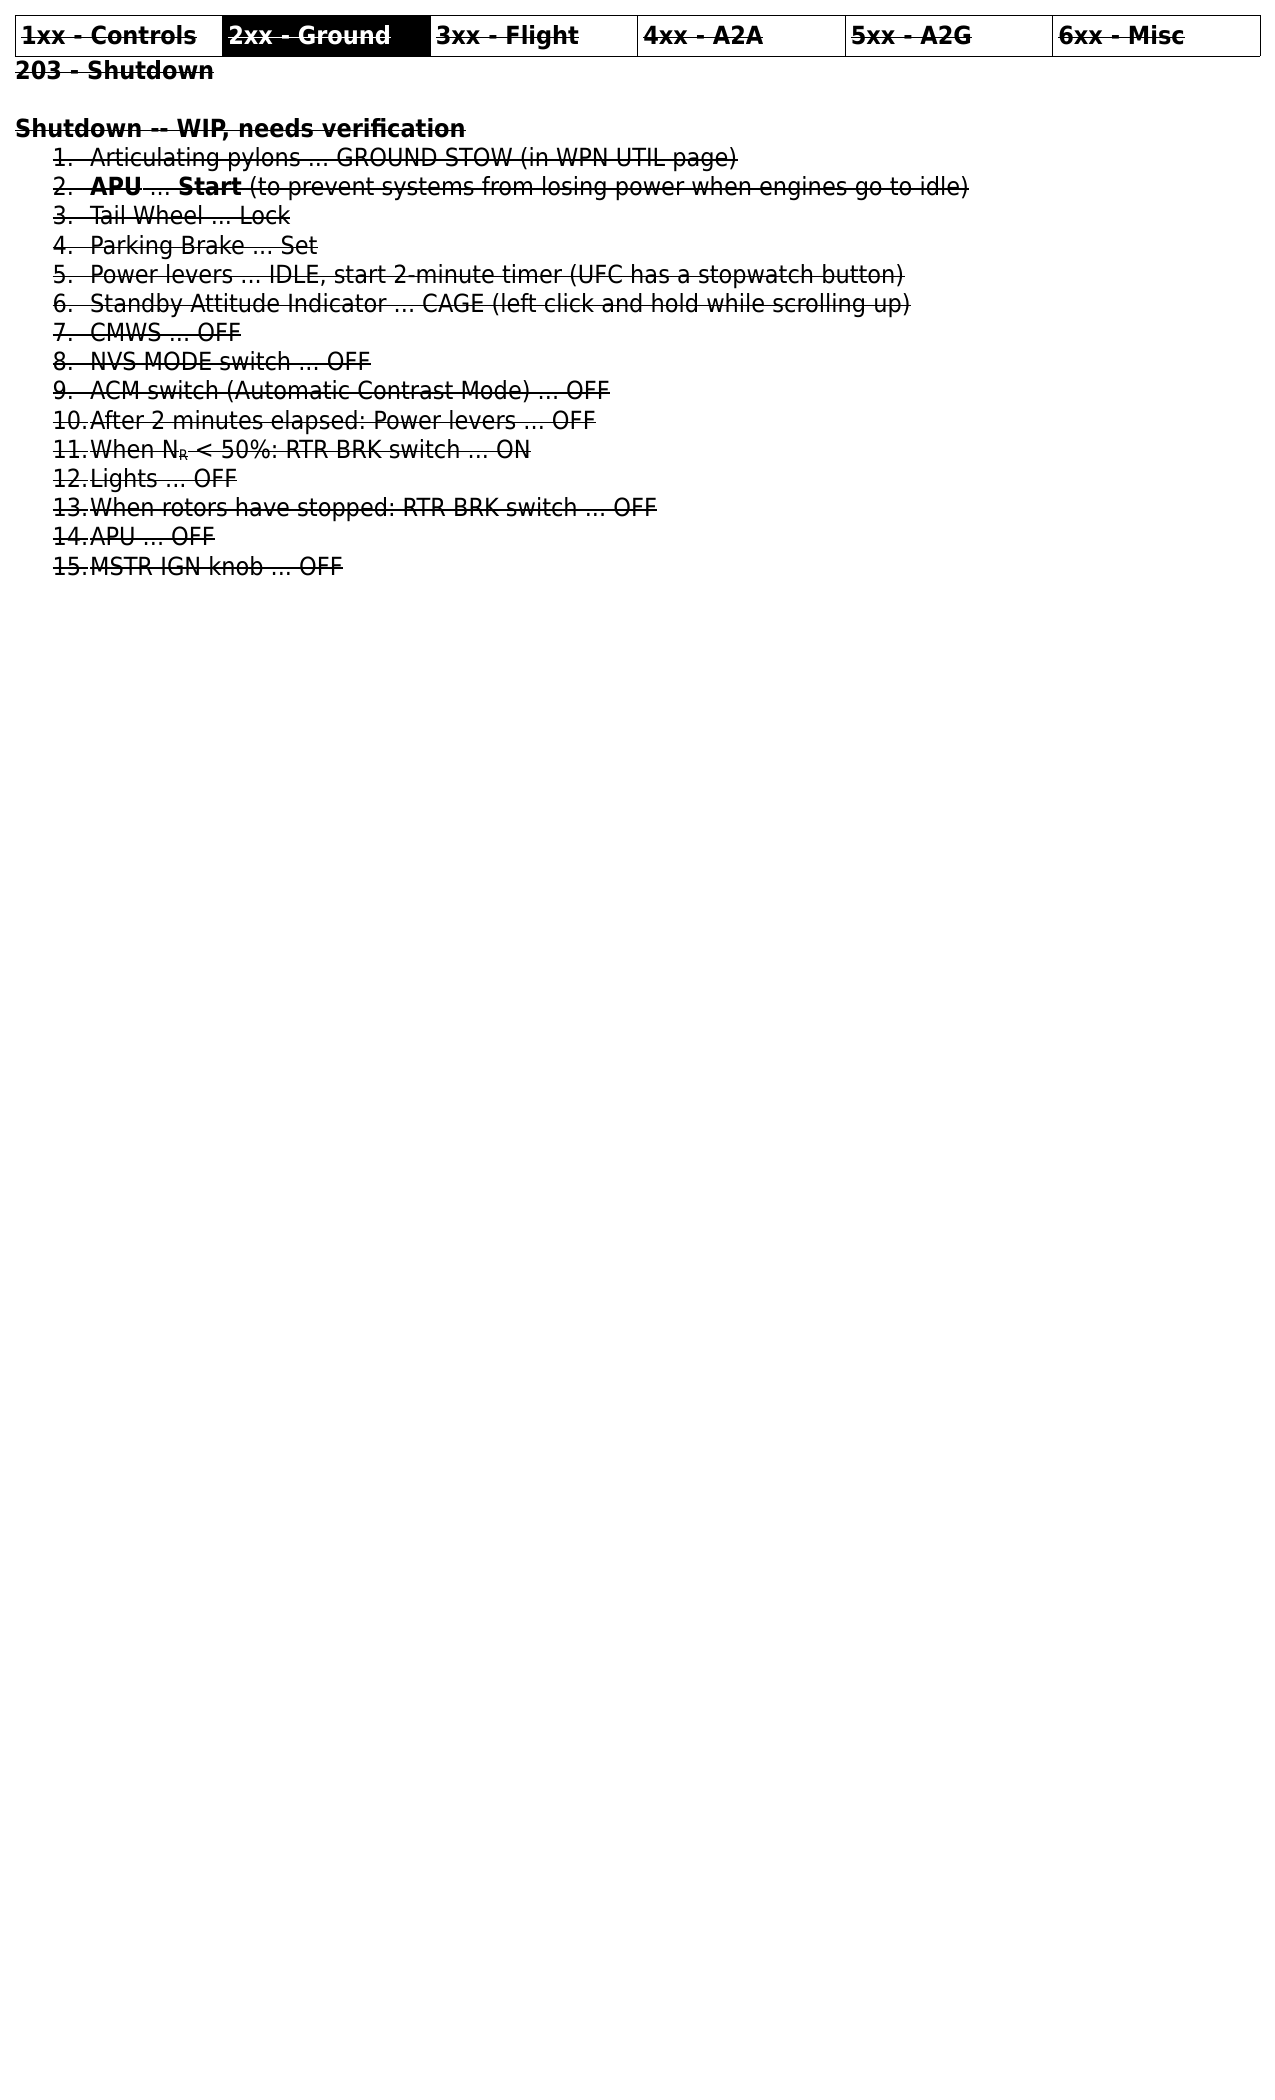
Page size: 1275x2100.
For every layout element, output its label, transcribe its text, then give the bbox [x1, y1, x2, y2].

list Lights ... OFF [52, 464, 1260, 493]
list Standby Attitude Indicator ... CAGE (left click and hold while scrolling up) [52, 289, 1260, 318]
list ACM switch (Automatic Contrast Mode) ... OFF [52, 377, 1260, 406]
list When NR < 50%: RTR BRK switch ... ON [52, 435, 1260, 464]
table_header 4xx - A2A [638, 16, 845, 56]
list APU ... OFF [52, 522, 1260, 552]
table_header 1xx - Controls [16, 16, 222, 56]
list NVS MODE switch ... OFF [52, 347, 1260, 377]
table_header 3xx - Flight [431, 16, 637, 56]
list Articulating pylons ... GROUND STOW (in WPN UTIL page) [52, 143, 1260, 172]
table_header 2xx - Ground [223, 16, 430, 56]
table_header 6xx - Misc [1053, 16, 1260, 56]
list After 2 minutes elapsed: Power levers ... OFF [52, 406, 1260, 435]
list Power levers ... IDLE, start 2-minute timer (UFC has a stopwatch button) [52, 260, 1260, 289]
list Tail Wheel ... Lock [52, 202, 1260, 231]
list Parking Brake ... Set [52, 231, 1260, 260]
list MSTR IGN knob ... OFF [52, 552, 1260, 581]
list CMWS ... OFF [52, 318, 1260, 347]
list When rotors have stopped: RTR BRK switch ... OFF [52, 493, 1260, 522]
table_header 5xx - A2G [846, 16, 1052, 56]
text 203 - Shutdown [15, 57, 1260, 85]
text Shutdown -- WIP, needs verification [15, 114, 1260, 143]
list APU ... Start (to prevent systems from losing power when engines go to idle) [52, 172, 1260, 202]
